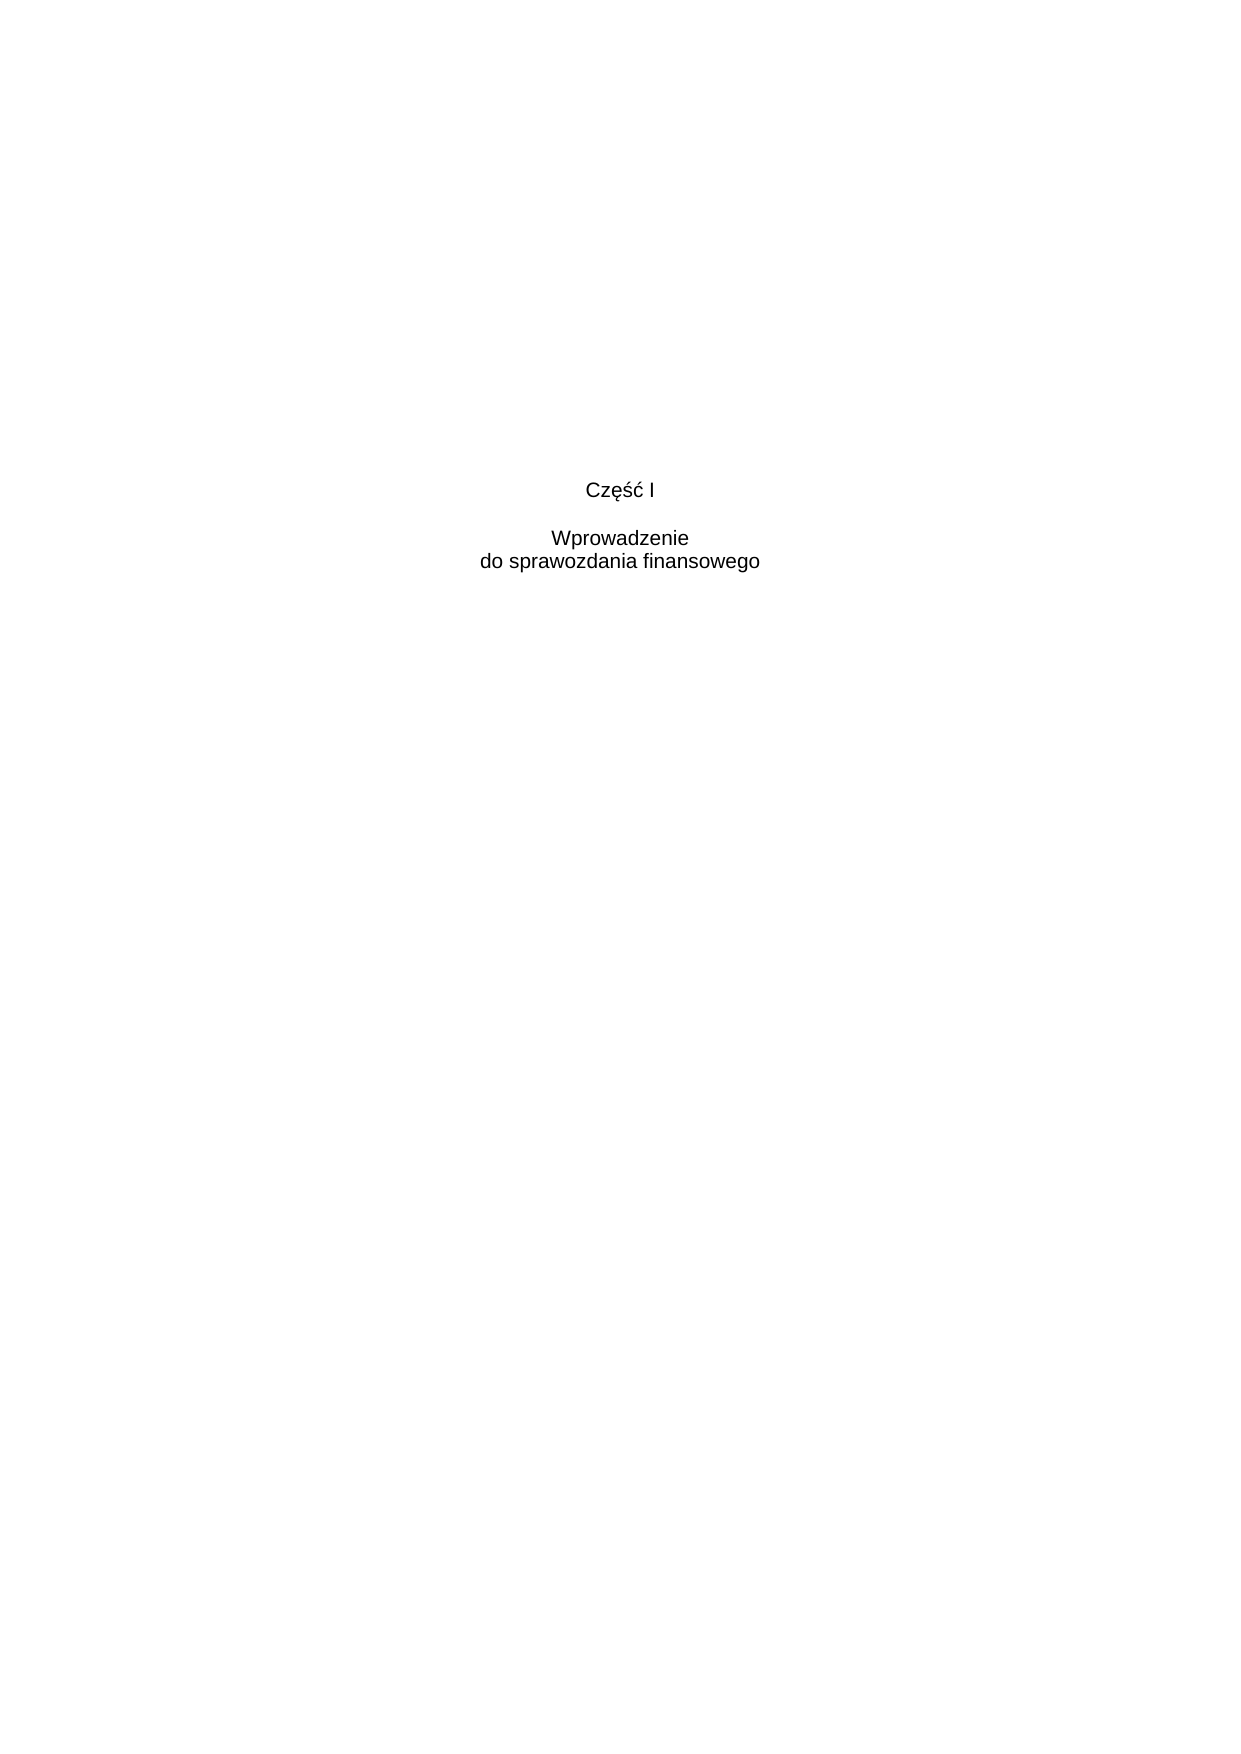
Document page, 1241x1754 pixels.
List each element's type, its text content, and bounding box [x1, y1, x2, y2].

text do sprawozdania finansowego [118, 549, 1122, 573]
text Wprowadzenie [118, 525, 1122, 549]
text Część I [118, 477, 1122, 501]
